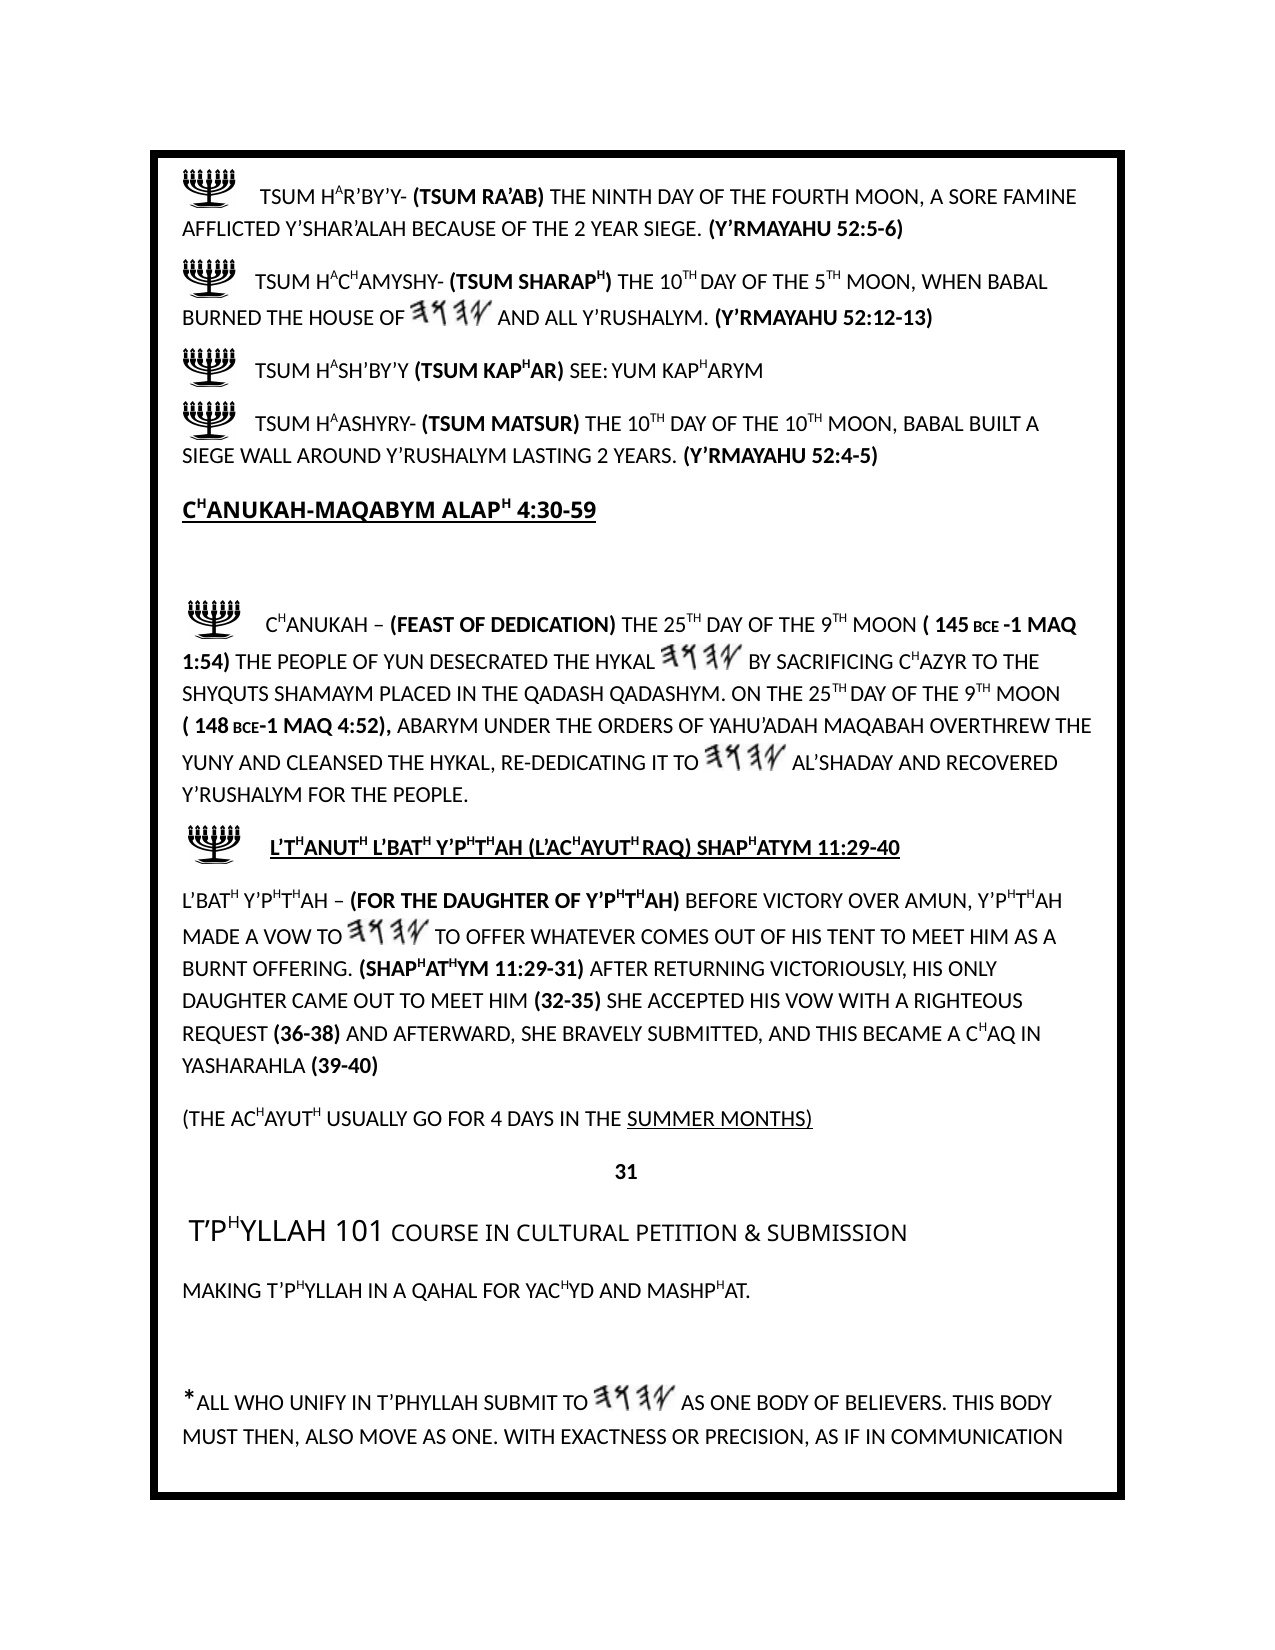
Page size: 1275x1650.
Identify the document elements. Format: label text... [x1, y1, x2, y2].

text 31 [182, 1157, 1093, 1185]
text L’THANUTH L’BATH Y’PHTHAH (L’ACHAYUTH RAQ) SHAPHATYM 11:29-40 [241, 833, 1093, 861]
picture [182, 348, 236, 387]
picture [187, 600, 241, 639]
text TSUM HASH’BY’Y (TSUM KAPHAR) SEE: YUM KAPHARYM [236, 356, 1093, 384]
picture [182, 401, 236, 440]
picture [187, 825, 241, 864]
text *ALL WHO UNIFY IN T’PHYLLAH SUBMIT TO AS ONE BODY OF BELIEVERS. THIS BODY MUST THEN, ALSO MOVE AS ONE. WITH EXACTNESS OR PRECISION, AS IF IN COMMUNICATION [182, 1382, 1093, 1450]
text CHANUKAH-MAQABYM ALAPH 4:30-59 [182, 494, 1093, 526]
text TSUM HACHAMYSHY- (TSUM SHARAPH) THE 10TH DAY OF THE 5TH MOON, WHEN BABAL BURNED THE HOUSE OF AND ALL Y’RUSHALYM. (Y’RMAYAHU 52:12-13) [182, 267, 1093, 331]
text T’PHYLLAH 101 COURSE IN CULTURAL PETITION & SUBMISSION [182, 1210, 1093, 1250]
text CHANUKAH – (FEAST OF DEDICATION) THE 25TH DAY OF THE 9TH MOON ( 145 BCE -1 MAQ 1:54) THE PEOPLE OF YUN DESECRATED THE HYKAL BY SACRIFICING CHAZYR TO THE SHYQUTS SHAMAYM PLACED IN THE QADASH QADASHYM. ON THE 25TH DAY OF THE 9TH MOON ( 148 BCE-1 MAQ 4:52), ABARYM UNDER THE ORDERS OF YAHU’ADAH MAQABAH OVERTHREW THE YUNY AND CLEANSED THE HYKAL, RE-DEDICATING IT TO AL’SHADAY AND RECOVERED Y’RUSHALYM FOR THE PEOPLE. [182, 608, 1093, 808]
text (THE ACHAYUTH USUALLY GO FOR 4 DAYS IN THE SUMMER MONTHS) [182, 1104, 1093, 1132]
text L’BATH Y’PHTHAH – (FOR THE DAUGHTER OF Y’PHTHAH) BEFORE VICTORY OVER AMUN, Y’PHTHAH MADE A VOW TO TO OFFER WHATEVER COMES OUT OF HIS TENT TO MEET HIM AS A BURNT OFFERING. (SHAPHATHYM 11:29-31) AFTER RETURNING VICTORIOUSLY, HIS ONLY DAUGHTER CAME OUT TO MEET HIM (32-35) SHE ACCEPTED HIS VOW WITH A RIGHTEOUS REQUEST (36-38) AND AFTERWARD, SHE BRAVELY SUBMITTED, AND THIS BECAME A CHAQ IN YASHARAHLA (39-40) [182, 886, 1093, 1079]
picture [182, 259, 236, 298]
text TSUM HAR’BY’Y- (TSUM RA’AB) THE NINTH DAY OF THE FOURTH MOON, A SORE FAMINE AFFLICTED Y’SHAR’ALAH BECAUSE OF THE 2 YEAR SIEGE. (Y’RMAYAHU 52:5-6) [182, 182, 1093, 242]
text MAKING T’PHYLLAH IN A QAHAL FOR YACHYD AND MASHPHAT. [182, 1276, 1093, 1304]
text TSUM HAASHYRY- (TSUM MATSUR) THE 10TH DAY OF THE 10TH MOON, BABAL BUILT A SIEGE WALL AROUND Y’RUSHALYM LASTING 2 YEARS. (Y’RMAYAHU 52:4-5) [182, 409, 1093, 469]
picture [182, 169, 236, 208]
